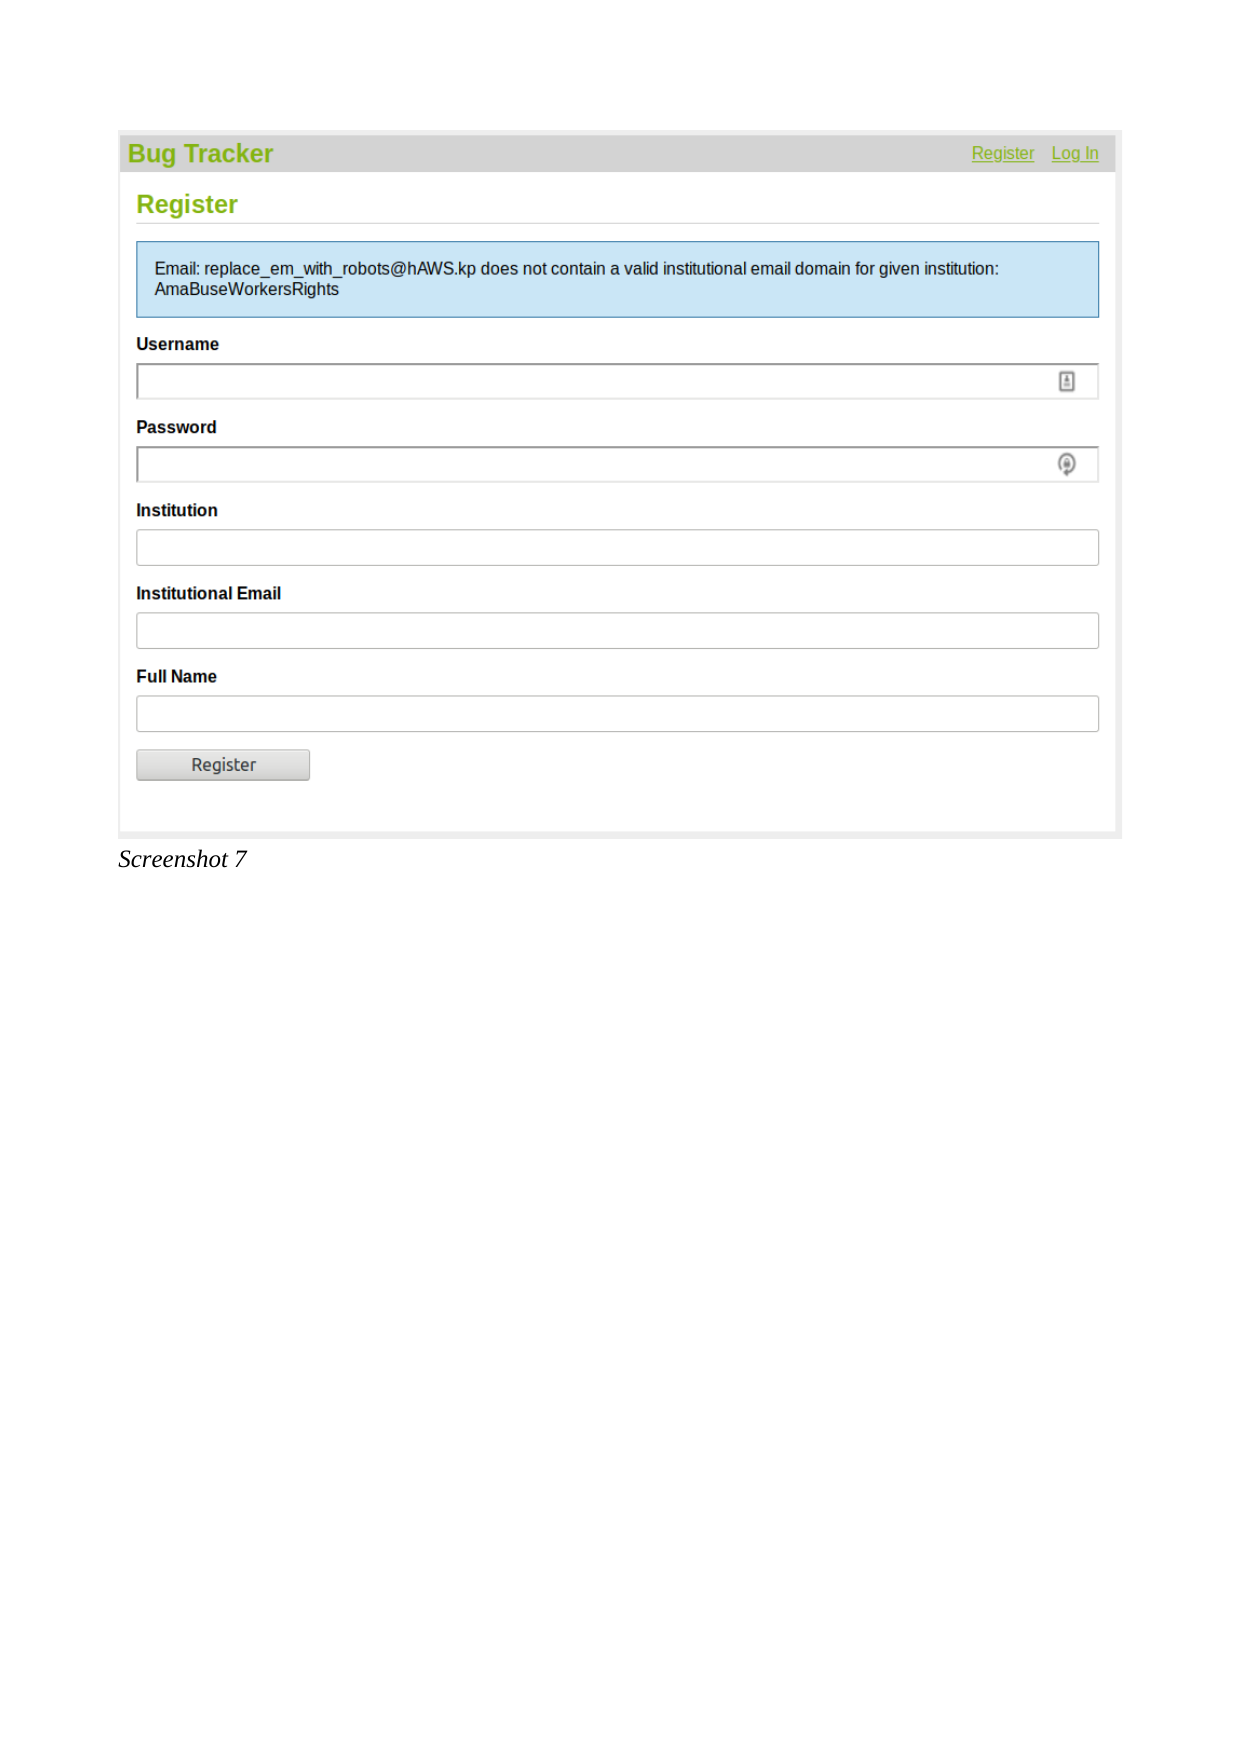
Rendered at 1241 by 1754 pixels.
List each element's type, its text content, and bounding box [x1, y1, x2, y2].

text Screenshot 7 [118, 839, 1122, 873]
picture [118, 130, 1123, 839]
